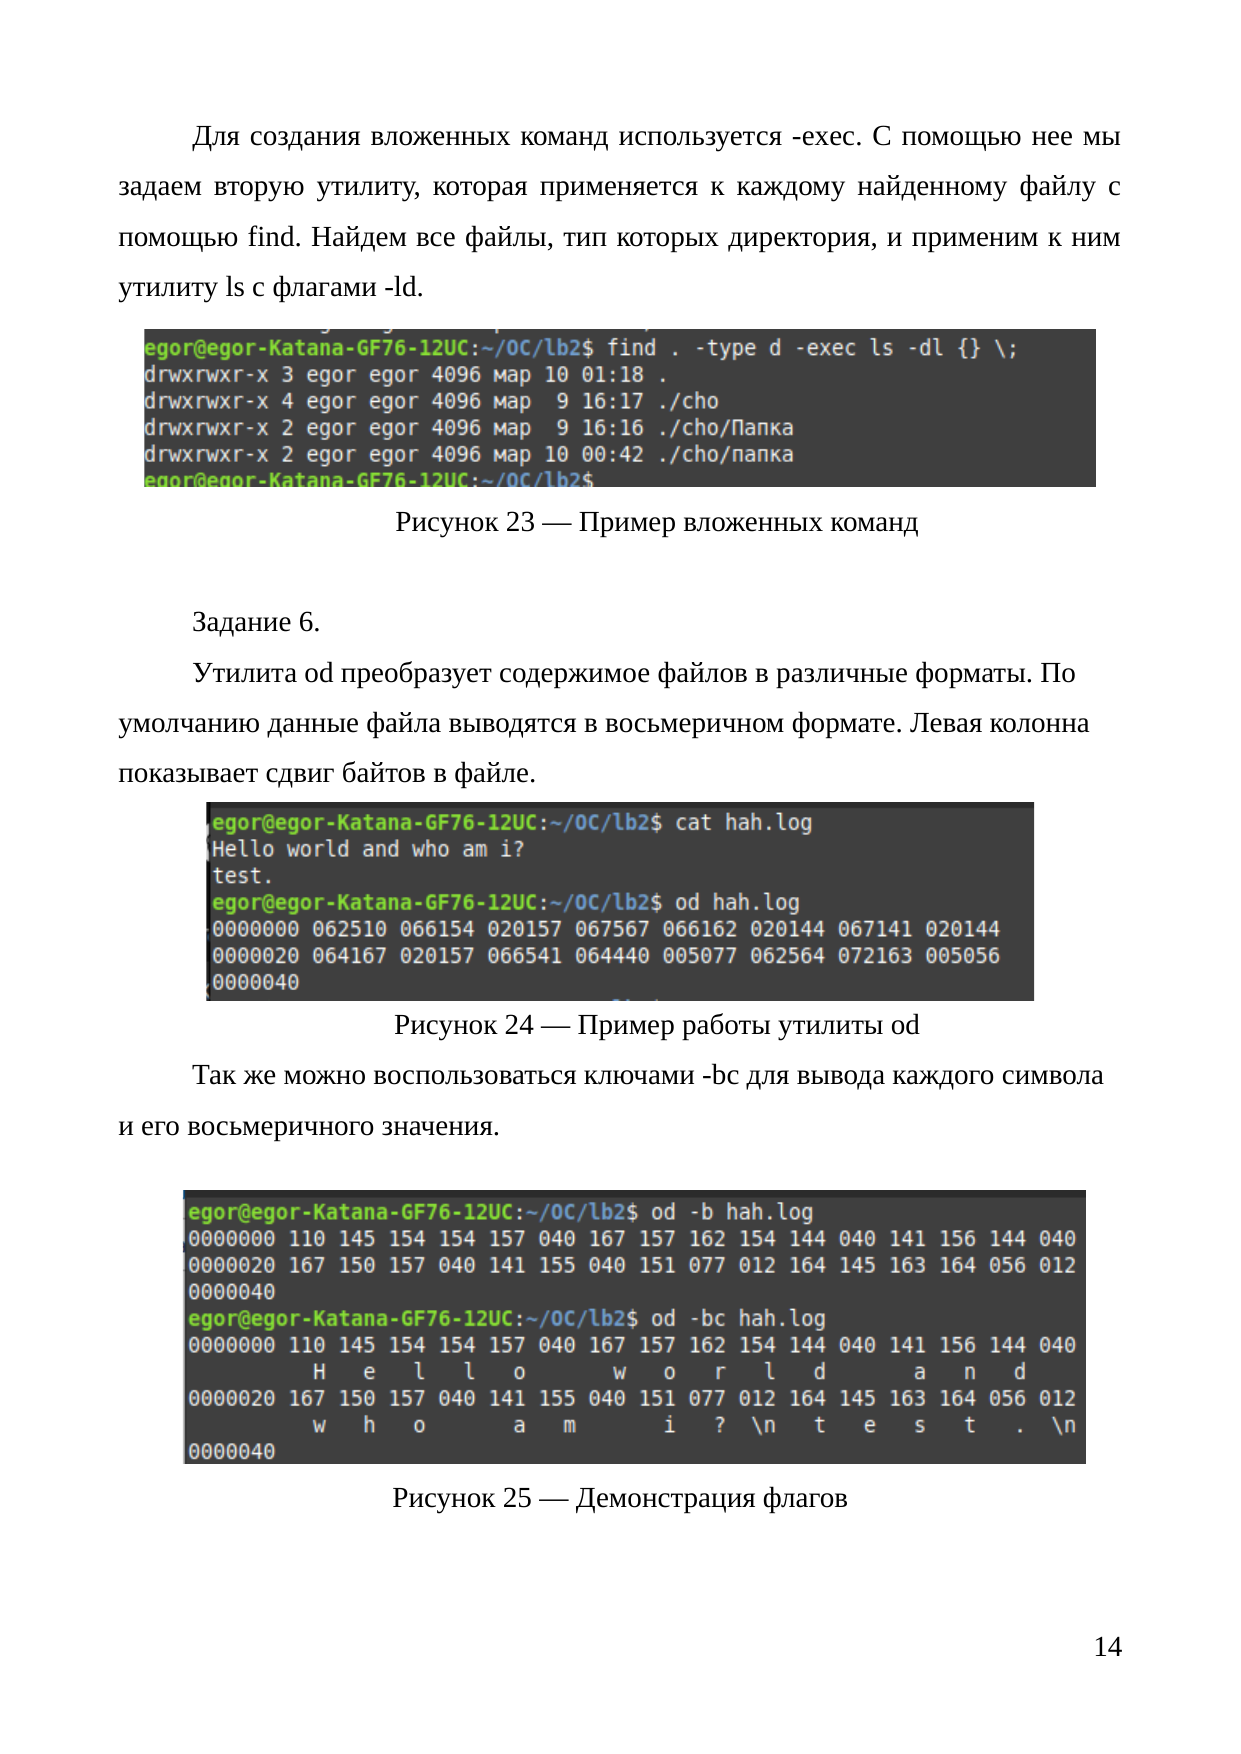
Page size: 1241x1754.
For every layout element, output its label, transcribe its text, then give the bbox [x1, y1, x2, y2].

subtitle Рисунок 25 — Демонстрация флагов [118, 1460, 1122, 1514]
subtitle Рисунок 24 — Пример работы утилиты od [118, 1007, 1122, 1041]
subtitle Утилита od преобразует содержимое файлов в различные форматы. По умолчанию данные файла выводятся в восьмеричном формате. Левая колонна показывает сдвиг байтов в файле. [118, 655, 1122, 789]
subtitle Так же можно воспользоваться ключами -bc для вывода каждого символа и его восьмеричного значения. [118, 1057, 1122, 1141]
subtitle Для создания вложенных команд используется -exec. С помощью нее мы задаем вторую утилиту, которая применяется к каждому найденному файлу с помощью find. Найдем все файлы, тип которых директория, и применим к ним утилиту ls с флагами -ld. [118, 118, 1122, 303]
subtitle Задание 6. [118, 604, 1122, 638]
picture [144, 329, 1096, 487]
picture [182, 1190, 1086, 1464]
picture [206, 802, 1035, 1001]
subtitle Рисунок 23 — Пример вложенных команд [118, 319, 1122, 537]
